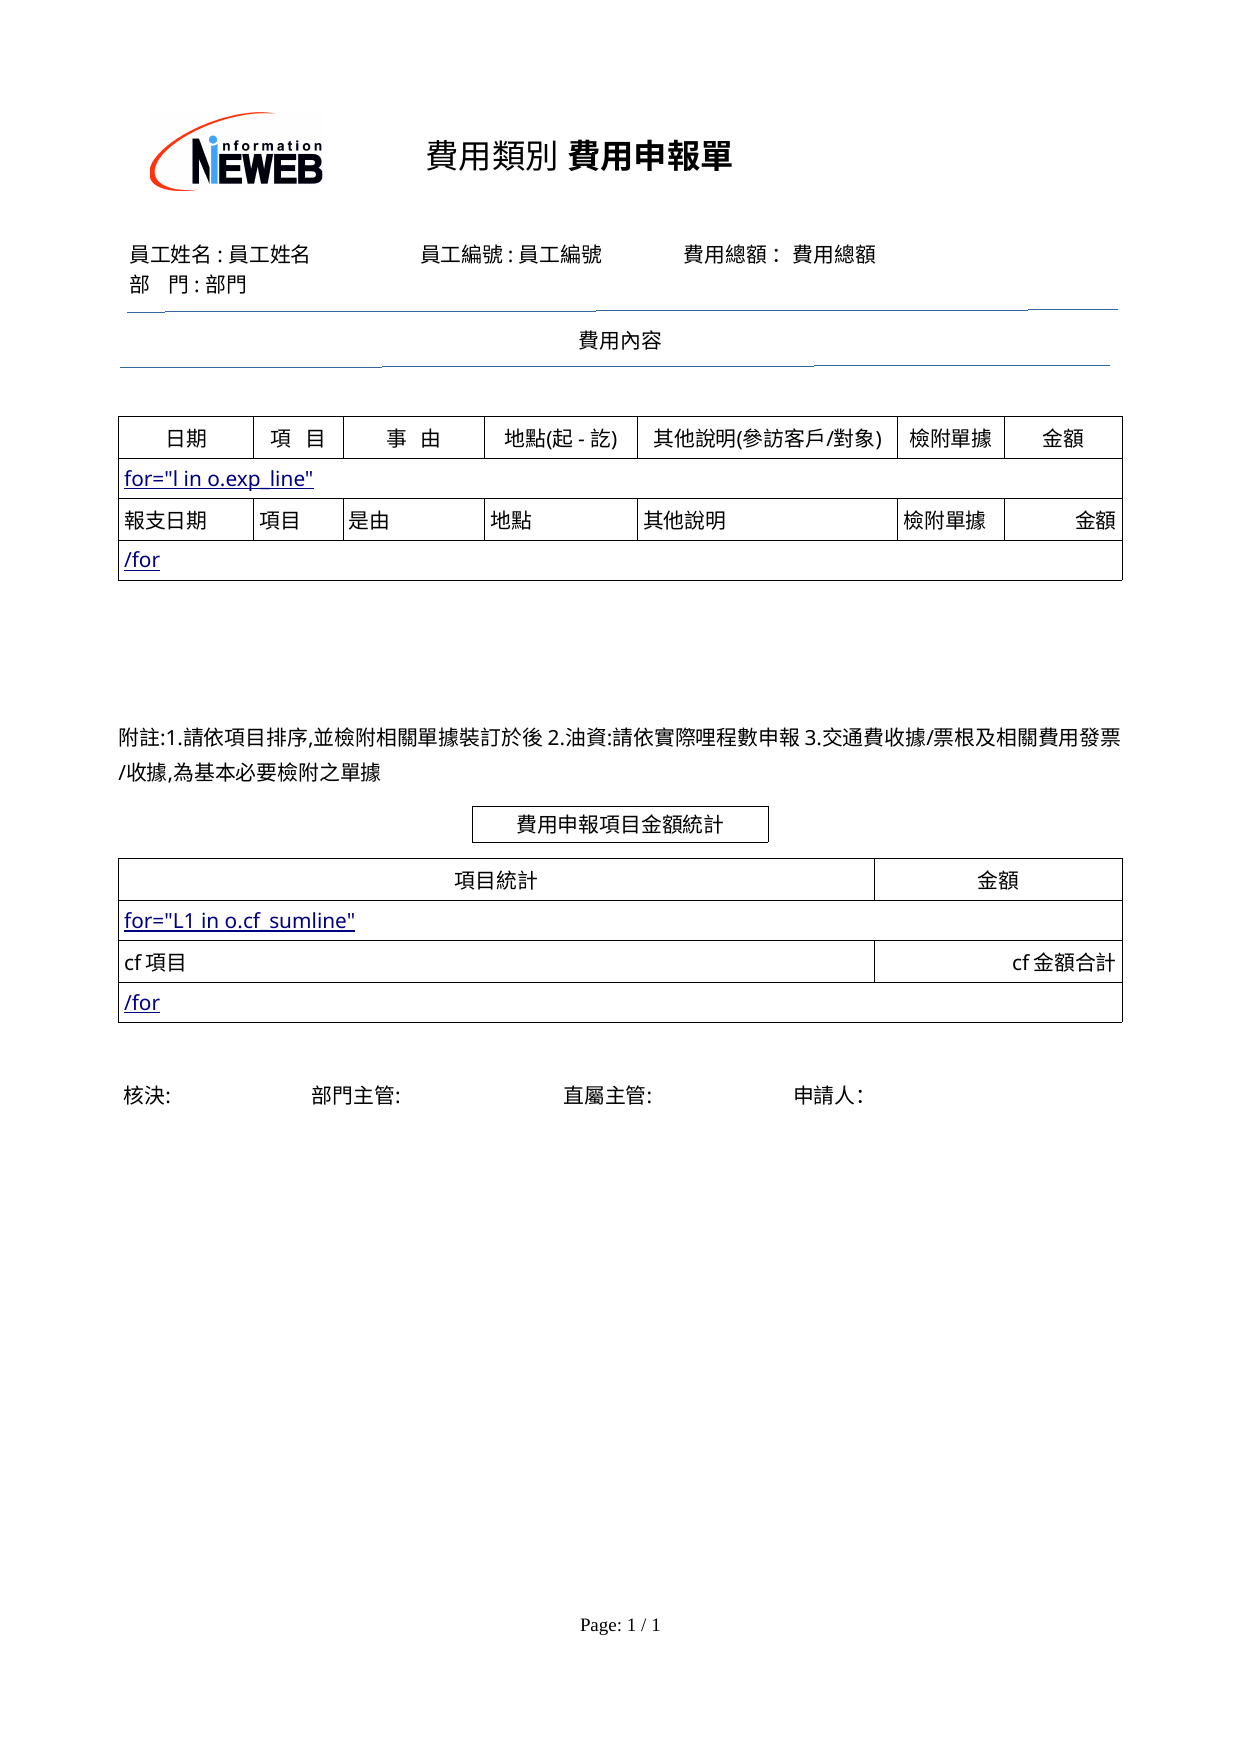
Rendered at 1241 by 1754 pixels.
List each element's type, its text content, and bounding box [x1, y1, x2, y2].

table_header 日期 [119, 417, 253, 458]
table_cell 是由 [344, 499, 484, 540]
table_header 檢附單據 [898, 417, 1004, 458]
table_cell 金額 [1005, 499, 1122, 540]
table_cell /for [119, 983, 1122, 1022]
table_cell cf項目 [119, 941, 874, 982]
table_header 地點(起 - 訖) [485, 417, 637, 458]
text 費用內容 [118, 324, 1122, 354]
text 費用類別 費用申報單 [323, 118, 1122, 180]
table_cell 其他說明 [638, 499, 897, 540]
text 員工姓名 : 員工姓名 員工編號 : 員工編號 費用總額 ：費用總額 [118, 238, 1122, 269]
table_header 其他說明(參訪客戶/對象) [638, 417, 897, 458]
table_header 項目統計 [119, 859, 874, 900]
table_header 項 目 [254, 417, 343, 458]
table_cell cf金額合計 [875, 941, 1122, 982]
text [118, 118, 150, 180]
table_cell for="l in o.exp_line" [119, 459, 1122, 498]
table_header 費用申報項目金額統計 [473, 807, 768, 842]
table_cell 項目 [254, 499, 343, 540]
table_cell 地點 [485, 499, 637, 540]
table_header 事 由 [344, 417, 484, 458]
picture [150, 112, 323, 191]
table_cell for="L1 in o.cf_sumline" [119, 901, 1122, 940]
table_cell 報支日期 [119, 499, 253, 540]
table_header 金額 [1005, 417, 1122, 458]
table_cell 檢附單據 [898, 499, 1004, 540]
text 部 門 : 部門 [118, 269, 1122, 299]
table_cell /for [119, 541, 1122, 580]
table_header 金額 [875, 859, 1122, 900]
text 核決: 部門主管: 直屬主管: 申請人： [118, 1079, 1122, 1109]
text 附註:1.請依項目排序,並檢附相關單據裝訂於後 2.油資:請依實際哩程數申報 3.交通費收據/票根及相關費用發票/收據,為基本必要檢附之單據 [118, 721, 1122, 787]
